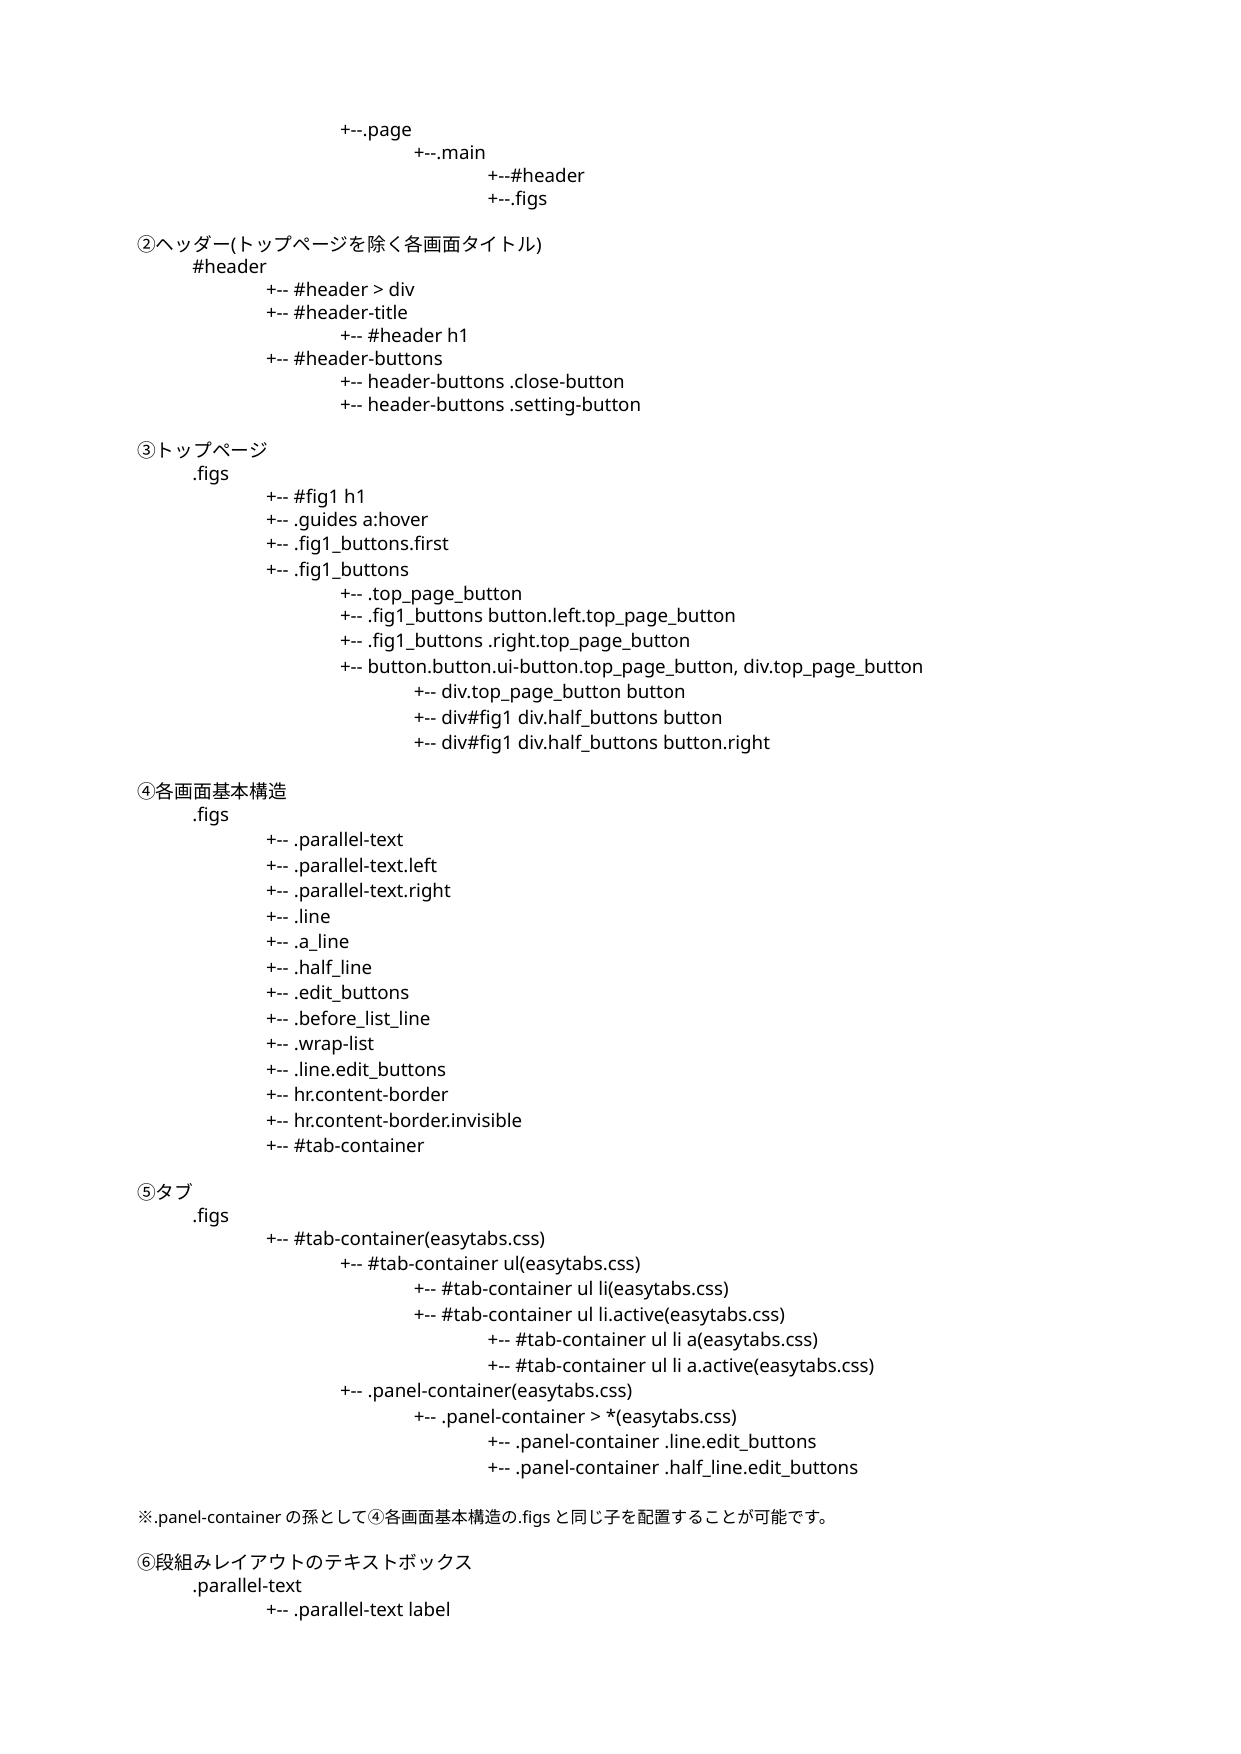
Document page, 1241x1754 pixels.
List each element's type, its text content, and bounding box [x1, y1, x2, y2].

text +-- .fig1_buttons.first [118, 531, 1122, 556]
text +-- .half_line [118, 954, 1122, 979]
text +-- #tab-container ul li a(easytabs.css) [118, 1326, 1122, 1352]
text +-- div#fig1 div.half_buttons button [118, 704, 1122, 729]
text +-- #header-buttons [118, 347, 1122, 370]
text +-- .panel-container .half_line.edit_buttons [118, 1454, 1122, 1479]
text +-- .wrap-list [118, 1031, 1122, 1056]
text ②ヘッダー(トップページを除く各画面タイトル) [118, 233, 1122, 256]
text +-- #header h1 [118, 324, 1122, 347]
text ③トップページ [118, 439, 1122, 462]
text +-- button.button.ui-button.top_page_button, div.top_page_button [118, 653, 1122, 678]
text +-- #header > div [118, 278, 1122, 301]
text +-- .parallel-text [118, 826, 1122, 852]
text ※.panel-containerの孫として④各画面基本構造の.figsと同じ子を配置することが可能です。 [118, 1505, 1122, 1528]
text ⑤タブ [118, 1181, 1122, 1204]
text +-- div#fig1 div.half_buttons button.right [118, 729, 1122, 755]
text +-- .parallel-text.left [118, 852, 1122, 877]
text +-- .fig1_buttons button.left.top_page_button [118, 604, 1122, 627]
text #header [118, 256, 1122, 278]
text +-- .line [118, 903, 1122, 928]
text +-- #tab-container(easytabs.css) [118, 1227, 1122, 1250]
text +-- .fig1_buttons .right.top_page_button [118, 627, 1122, 653]
text +-- .panel-container .line.edit_buttons [118, 1428, 1122, 1454]
text +-- .parallel-text.right [118, 877, 1122, 903]
text +--.figs [118, 187, 1122, 210]
text +-- .panel-container > *(easytabs.css) [118, 1403, 1122, 1428]
text +-- #fig1 h1 [118, 485, 1122, 508]
text +-- .before_list_line [118, 1005, 1122, 1031]
text +-- .guides a:hover [118, 508, 1122, 531]
text +--#header [118, 164, 1122, 187]
text .parallel-text [118, 1574, 1122, 1597]
text +-- #tab-container ul li(easytabs.css) [118, 1275, 1122, 1301]
text +-- .parallel-text label [118, 1597, 1122, 1622]
text +-- .fig1_buttons [118, 556, 1122, 582]
text +-- .line.edit_buttons [118, 1056, 1122, 1082]
text +-- header-buttons .close-button [118, 370, 1122, 393]
text +-- #tab-container ul li a.active(easytabs.css) [118, 1352, 1122, 1377]
text +--.main [118, 141, 1122, 164]
text +-- hr.content-border [118, 1082, 1122, 1107]
text +-- div.top_page_button button [118, 678, 1122, 704]
text +-- .a_line [118, 928, 1122, 954]
text +-- #tab-container ul li.active(easytabs.css) [118, 1301, 1122, 1326]
text +-- .edit_buttons [118, 979, 1122, 1005]
text +-- hr.content-border.invisible [118, 1107, 1122, 1133]
text +-- header-buttons .setting-button [118, 393, 1122, 416]
text +-- #tab-container [118, 1133, 1122, 1158]
text .figs [118, 803, 1122, 826]
text .figs [118, 1204, 1122, 1227]
text ⑥段組みレイアウトのテキストボックス [118, 1551, 1122, 1574]
text +-- .panel-container(easytabs.css) [118, 1377, 1122, 1403]
text +-- .top_page_button [118, 582, 1122, 604]
text +-- #tab-container ul(easytabs.css) [118, 1250, 1122, 1275]
text .figs [118, 462, 1122, 485]
text +--.page [118, 118, 1122, 141]
text ④各画面基本構造 [118, 781, 1122, 803]
text +-- #header-title [118, 301, 1122, 324]
